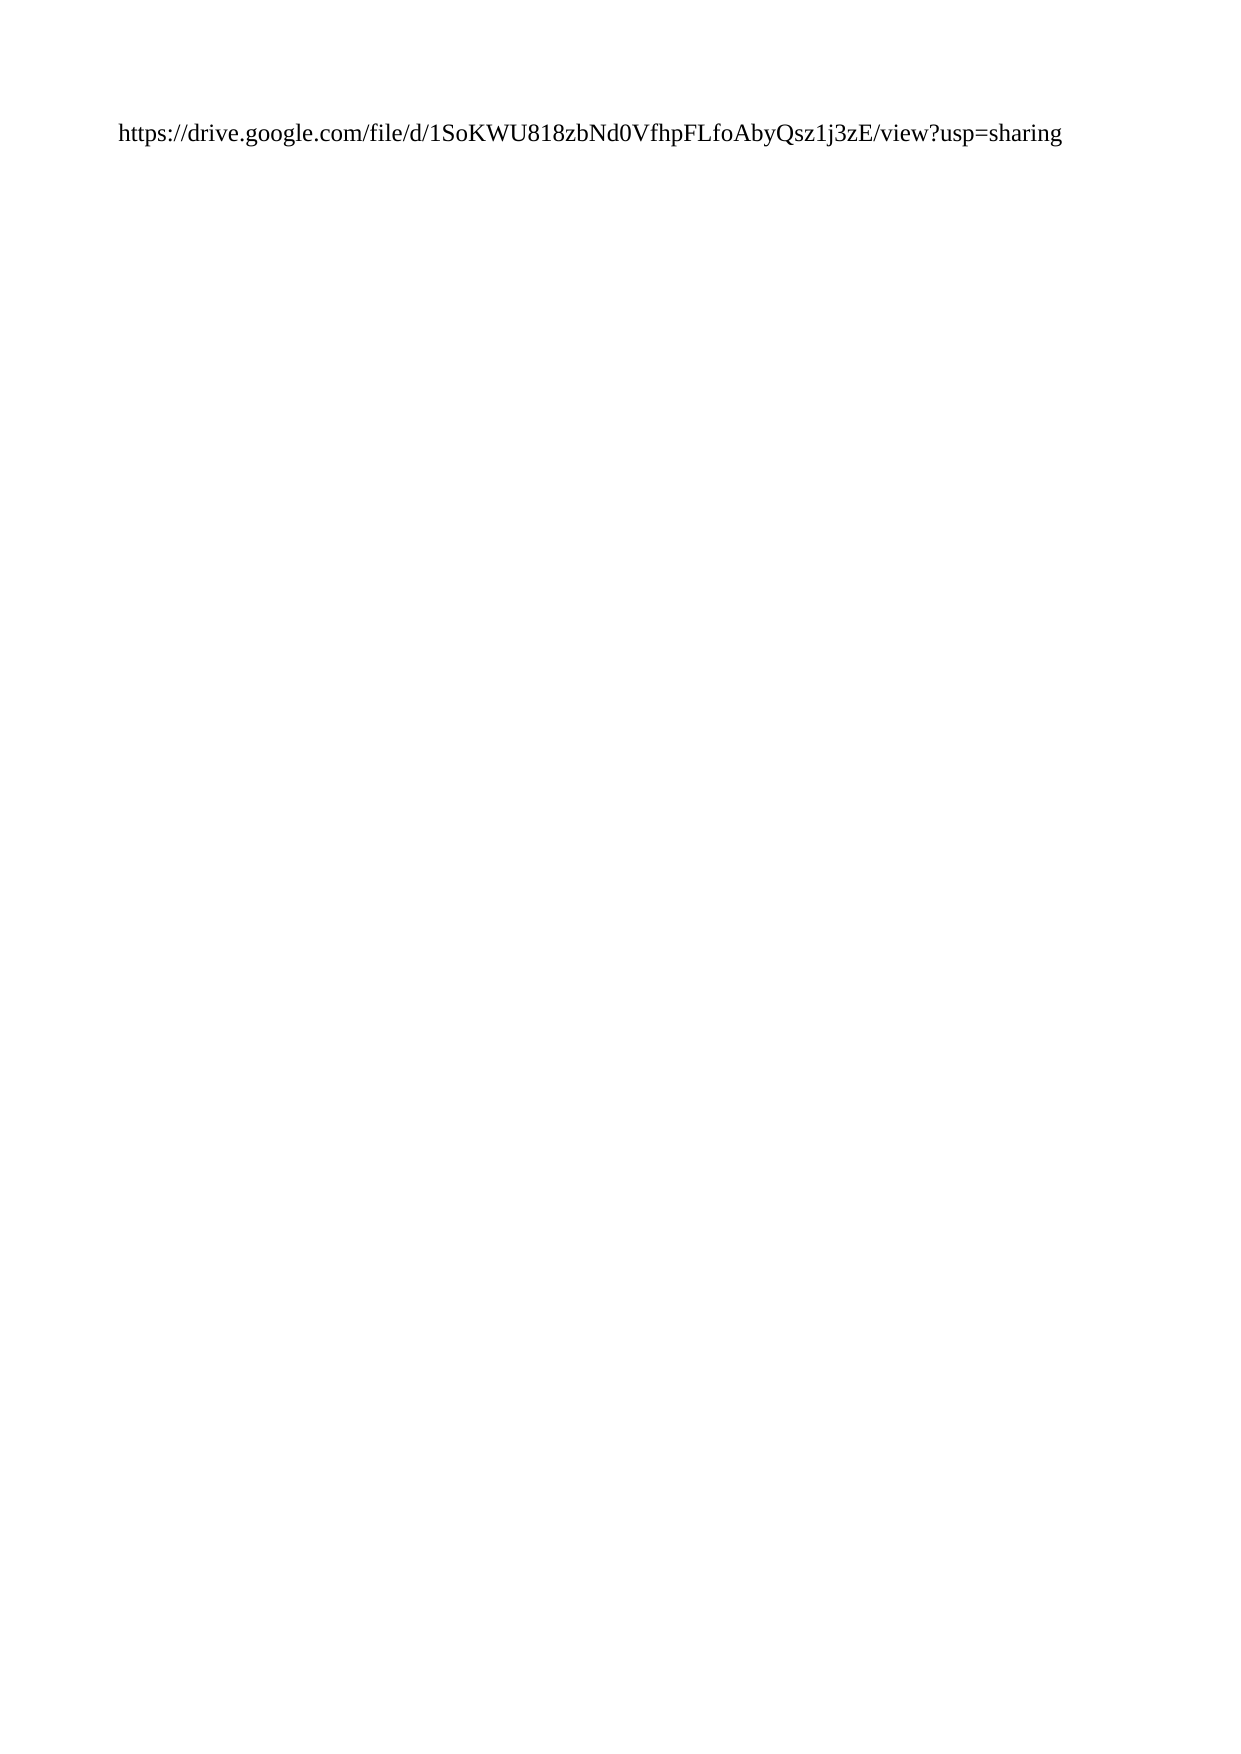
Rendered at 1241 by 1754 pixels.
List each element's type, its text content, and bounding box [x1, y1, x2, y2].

text https://drive.google.com/file/d/1SoKWU818zbNd0VfhpFLfoAbyQsz1j3zE/view?usp=sharing [118, 118, 1122, 147]
